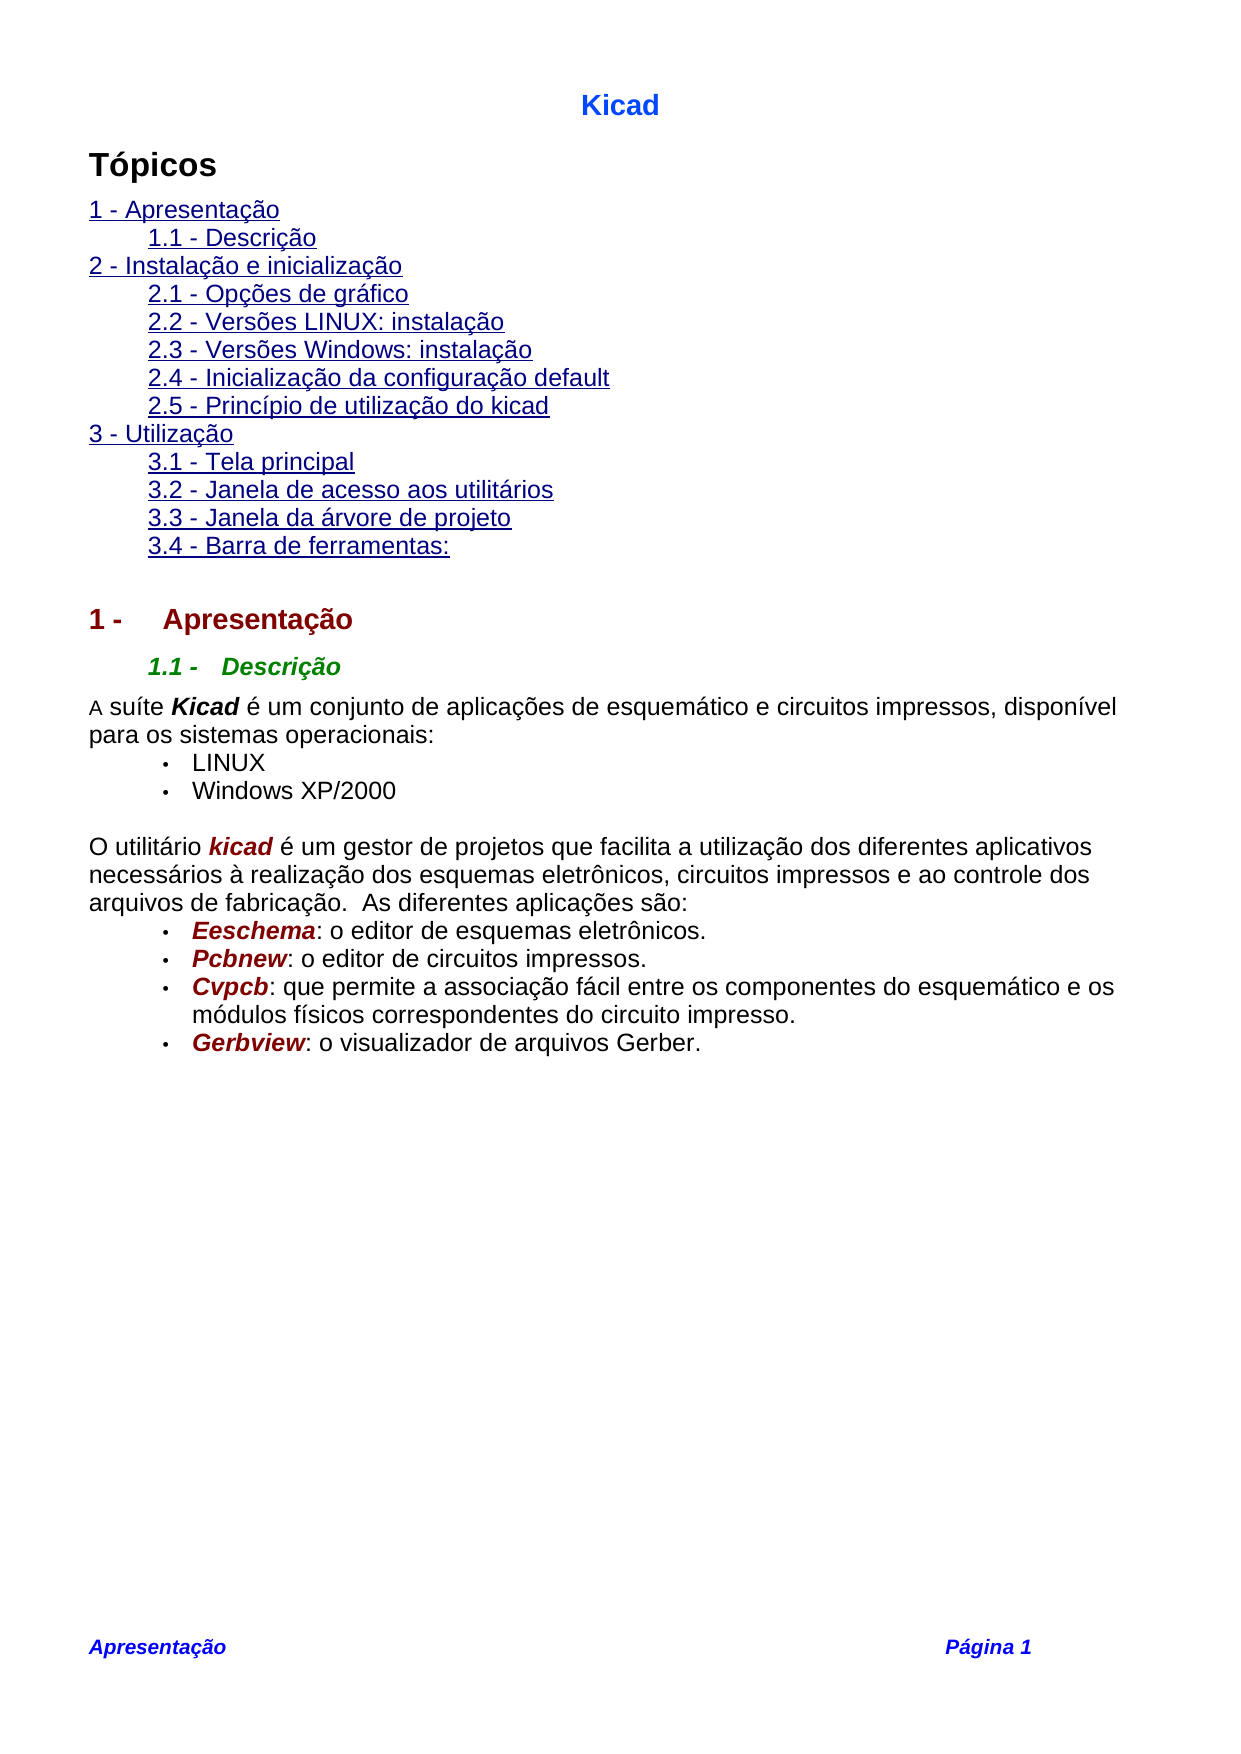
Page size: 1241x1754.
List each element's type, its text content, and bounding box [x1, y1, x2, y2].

text O utilitário kicad é um gestor de projetos que facilita a utilização dos diferentes aplicativos necessários à realização dos esquemas eletrônicos, circuitos impressos e ao controle dos arquivos de fabricação. As diferentes aplicações são: [88, 833, 1152, 917]
subtitle Tópicos [88, 146, 1152, 183]
list Cvpcb: que permite a associação fácil entre os componentes do esquemático e os módulos físicos correspondentes do circuito impresso. [133, 973, 1152, 1029]
text 2.5 - Princípio de utilização do kicad [148, 392, 1152, 420]
list LINUX [133, 749, 1152, 777]
text 3 - Utilização [88, 420, 1152, 448]
text 3.3 - Janela da árvore de projeto [148, 504, 1152, 532]
text 3.2 - Janela de acesso aos utilitários [148, 476, 1152, 504]
text 2 - Instalação e inicialização [88, 252, 1152, 280]
text 3.4 - Barra de ferramentas: [148, 532, 1152, 560]
text 2.4 - Inicialização da configuração default [148, 364, 1152, 392]
text 2.2 - Versões LINUX: instalação [148, 308, 1152, 336]
text A suíte Kicad é um conjunto de aplicações de esquemático e circuitos impressos, disponível para os sistemas operacionais: [88, 693, 1152, 749]
subtitle Descrição [148, 653, 1152, 681]
text 1.1 - Descrição [148, 224, 1152, 252]
text 1 - Apresentação [88, 196, 1152, 224]
text 3.1 - Tela principal [148, 448, 1152, 476]
list Pcbnew: o editor de circuitos impressos. [133, 945, 1152, 973]
list Eeschema: o editor de esquemas eletrônicos. [133, 917, 1152, 945]
subtitle Apresentação [88, 603, 1152, 635]
text 2.1 - Opções de gráfico [148, 280, 1152, 308]
text 2.3 - Versões Windows: instalação [148, 336, 1152, 364]
list Gerbview: o visualizador de arquivos Gerber. [133, 1029, 1152, 1057]
list Windows XP/2000 [133, 777, 1152, 805]
